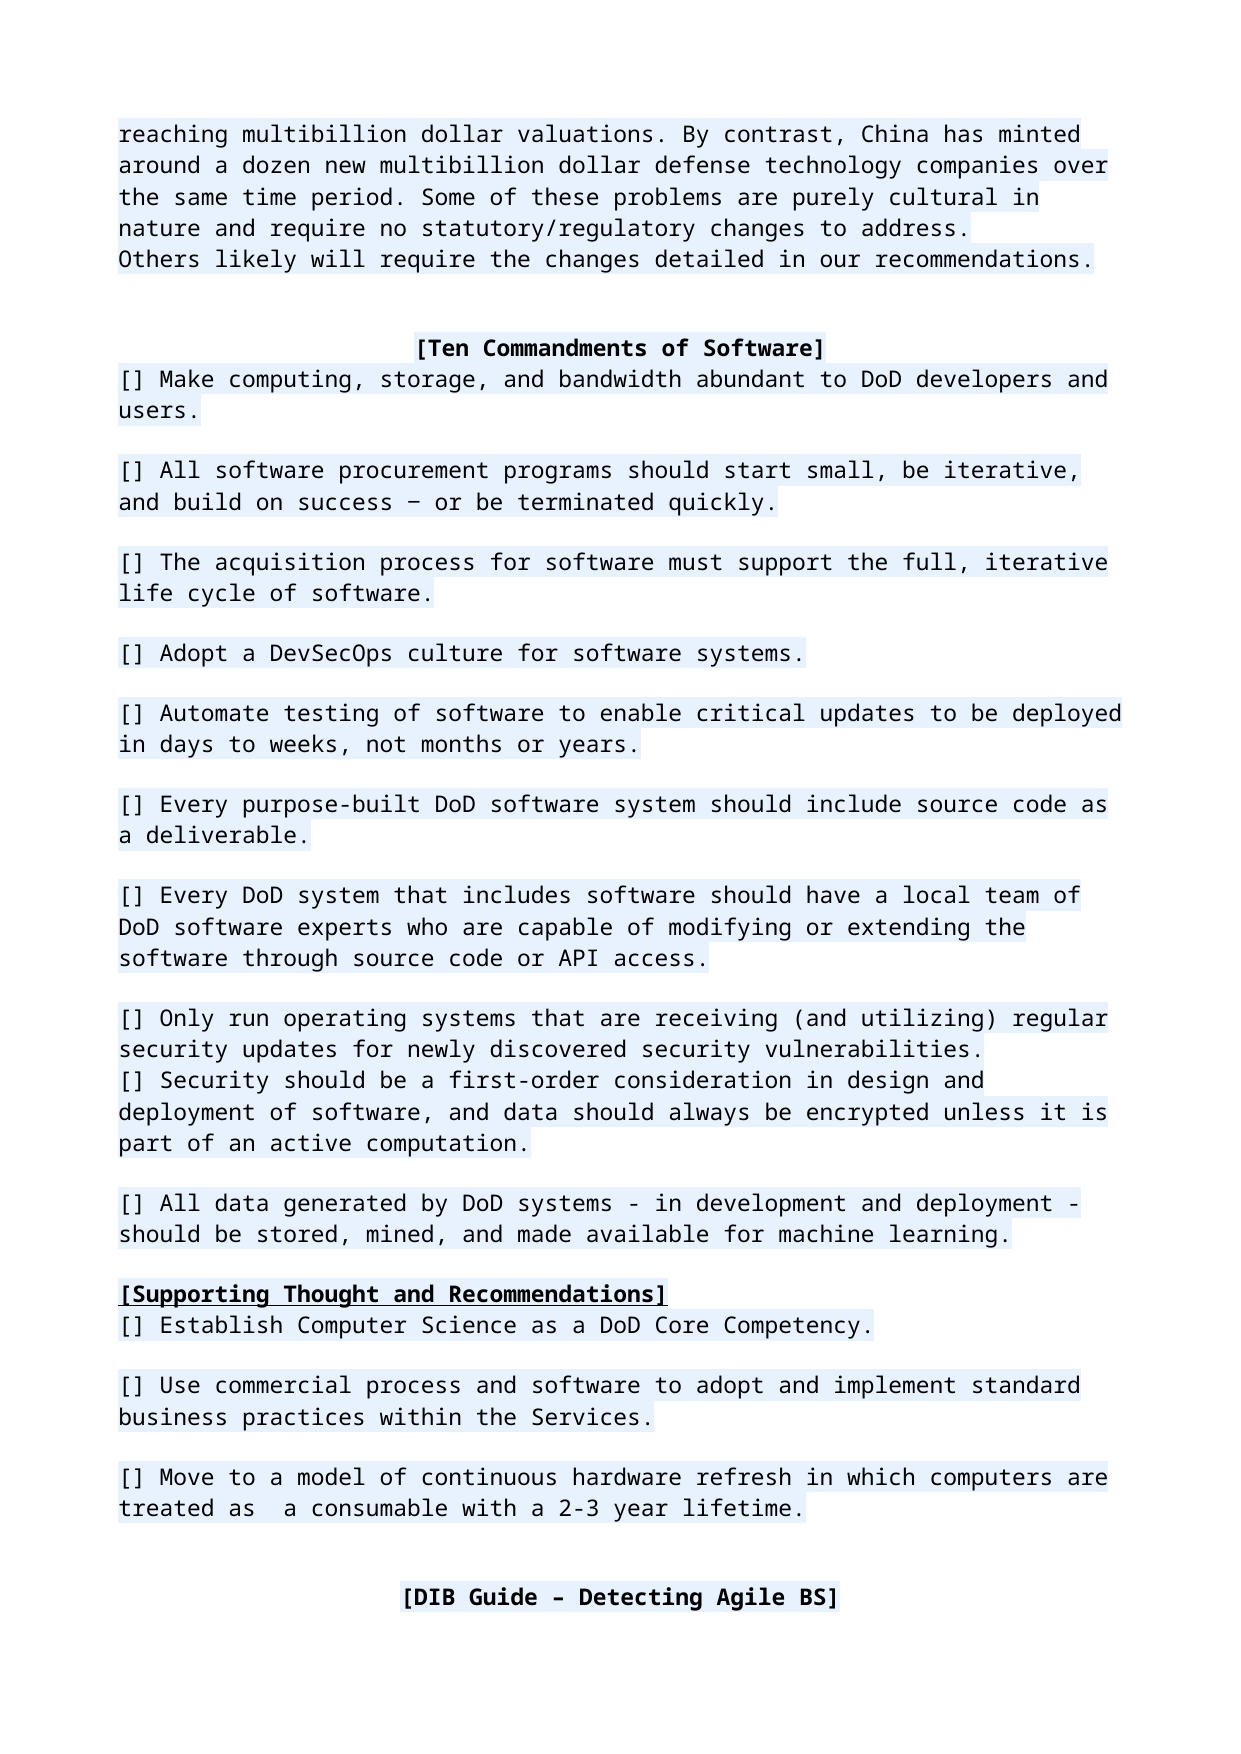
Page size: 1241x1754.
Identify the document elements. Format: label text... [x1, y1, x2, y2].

text [] The acquisition process for software must support the full, iterative life cycle of software. [118, 546, 1122, 608]
text [] Adopt a DevSecOps culture for software systems. [118, 637, 1122, 668]
text reaching multibillion dollar valuations. By contrast, China has minted around a dozen new multibillion dollar defense technology companies over the same time period. Some of these problems are purely cultural in nature and require no statutory/regulatory changes to address. [118, 118, 1122, 243]
text [] Move to a model of continuous hardware refresh in which computers are treated as a consumable with a 2-3 year lifetime. [118, 1461, 1122, 1523]
text [] Security should be a first-order consideration in design and deployment of software, and data should always be encrypted unless it is part of an active computation. [118, 1064, 1122, 1158]
text [] Automate testing of software to enable critical updates to be deployed in days to weeks, not months or years. [118, 697, 1122, 759]
text [] Use commercial process and software to adopt and implement standard business practices within the Services. [118, 1369, 1122, 1432]
text Others likely will require the changes detailed in our recommendations. [118, 243, 1122, 274]
text [] All software procurement programs should start small, be iterative, and build on success ‒ or be terminated quickly. [118, 454, 1122, 517]
text [] Only run operating systems that are receiving (and utilizing) regular security updates for newly discovered security vulnerabilities. [118, 1002, 1122, 1064]
text [] Every purpose-built DoD software system should include source code as a deliverable. [118, 788, 1122, 851]
text [DIB Guide – Detecting Agile BS] [118, 1581, 1122, 1612]
text [] Establish Computer Science as a DoD Core Competency. [118, 1309, 1122, 1341]
text [Supporting Thought and Recommendations] [118, 1278, 1122, 1309]
text [Ten Commandments of Software] [118, 332, 1122, 363]
text [] Every DoD system that includes software should have a local team of DoD software experts who are capable of modifying or extending the software through source code or API access. [118, 879, 1122, 973]
text [] Make computing, storage, and bandwidth abundant to DoD developers and users. [118, 363, 1122, 426]
text [] All data generated by DoD systems - in development and deployment - should be stored, mined, and made available for machine learning. [118, 1187, 1122, 1249]
